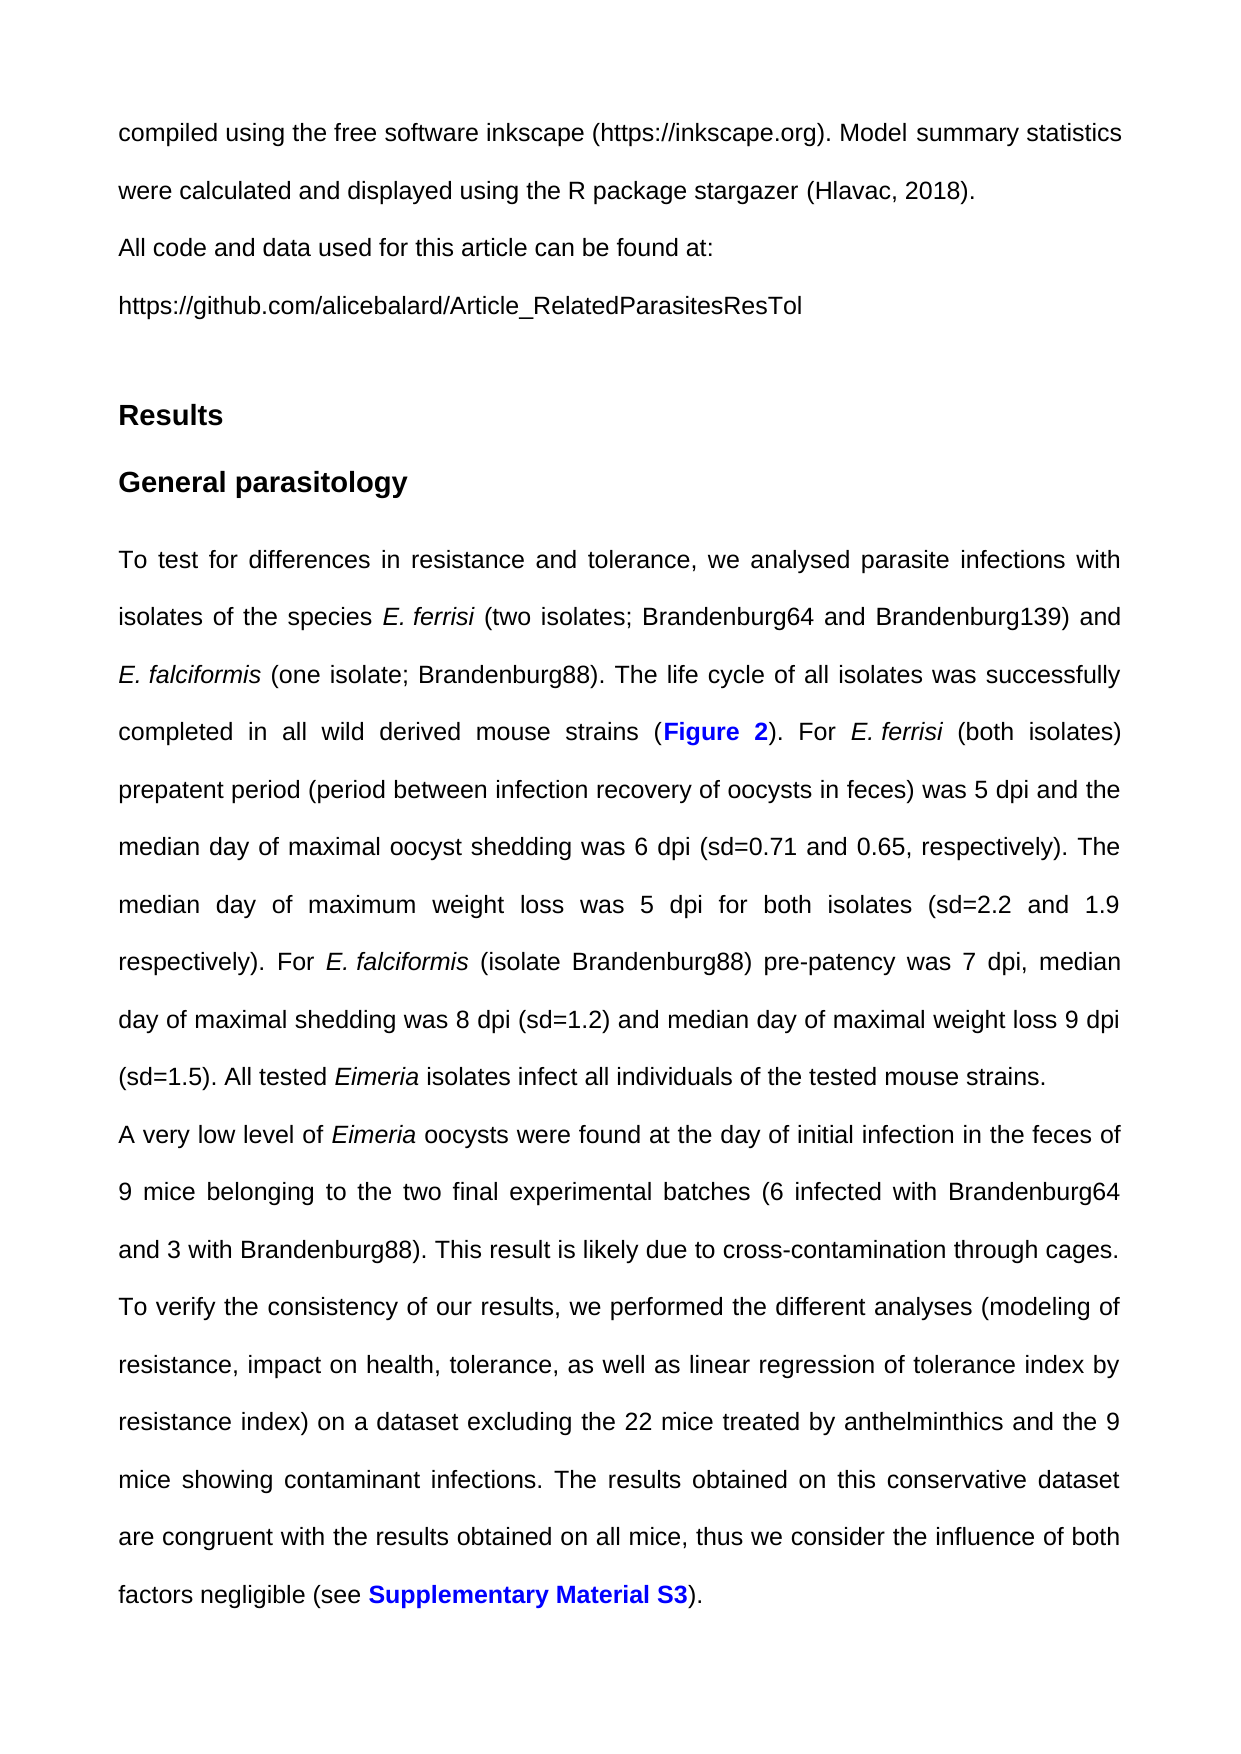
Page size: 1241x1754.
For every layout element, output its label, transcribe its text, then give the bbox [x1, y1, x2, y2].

text To test for differences in resistance and tolerance, we analysed parasite infections with isolates of the species E. ferrisi (two isolates; Brandenburg64 and Brandenburg139) and E. falciformis (one isolate; Brandenburg88). The life cycle of all isolates was successfully completed in all wild derived mouse strains (Figure 2). For E. ferrisi (both isolates) prepatent period (period between infection recovery of oocysts in feces) was 5 dpi and the median day of maximal oocyst shedding was 6 dpi (sd=0.71 and 0.65, respectively). The median day of maximum weight loss was 5 dpi for both isolates (sd=2.2 and 1.9 respectively). For E. falciformis (isolate Brandenburg88) pre-patency was 7 dpi, median day of maximal shedding was 8 dpi (sd=1.2) and median day of maximal weight loss 9 dpi (sd=1.5). All tested Eimeria isolates infect all individuals of the tested mouse strains. [118, 544, 1122, 1091]
subtitle General parasitology [118, 465, 1122, 498]
text A very low level of Eimeria oocysts were found at the day of initial infection in the feces of 9 mice belonging to the two final experimental batches (6 infected with Brandenburg64 and 3 with Brandenburg88). This result is likely due to cross-contamination through cages. To verify the consistency of our results, we performed the different analyses (modeling of resistance, impact on health, tolerance, as well as linear regression of tolerance index by resistance index) on a dataset excluding the 22 mice treated by anthelminthics and the 9 mice showing contaminant infections. The results obtained on this conservative dataset are congruent with the results obtained on all mice, thus we consider the influence of both factors negligible (see Supplementary Material S3). [118, 1119, 1122, 1608]
text All code and data used for this article can be found at: https://github.com/alicebalard/Article_RelatedParasitesResTol [118, 233, 1122, 319]
text compiled using the free software inkscape (https://inkscape.org). Model summary statistics were calculated and displayed using the R package stargazer (Hlavac, 2018). [118, 118, 1122, 204]
subtitle Results [118, 398, 1122, 432]
